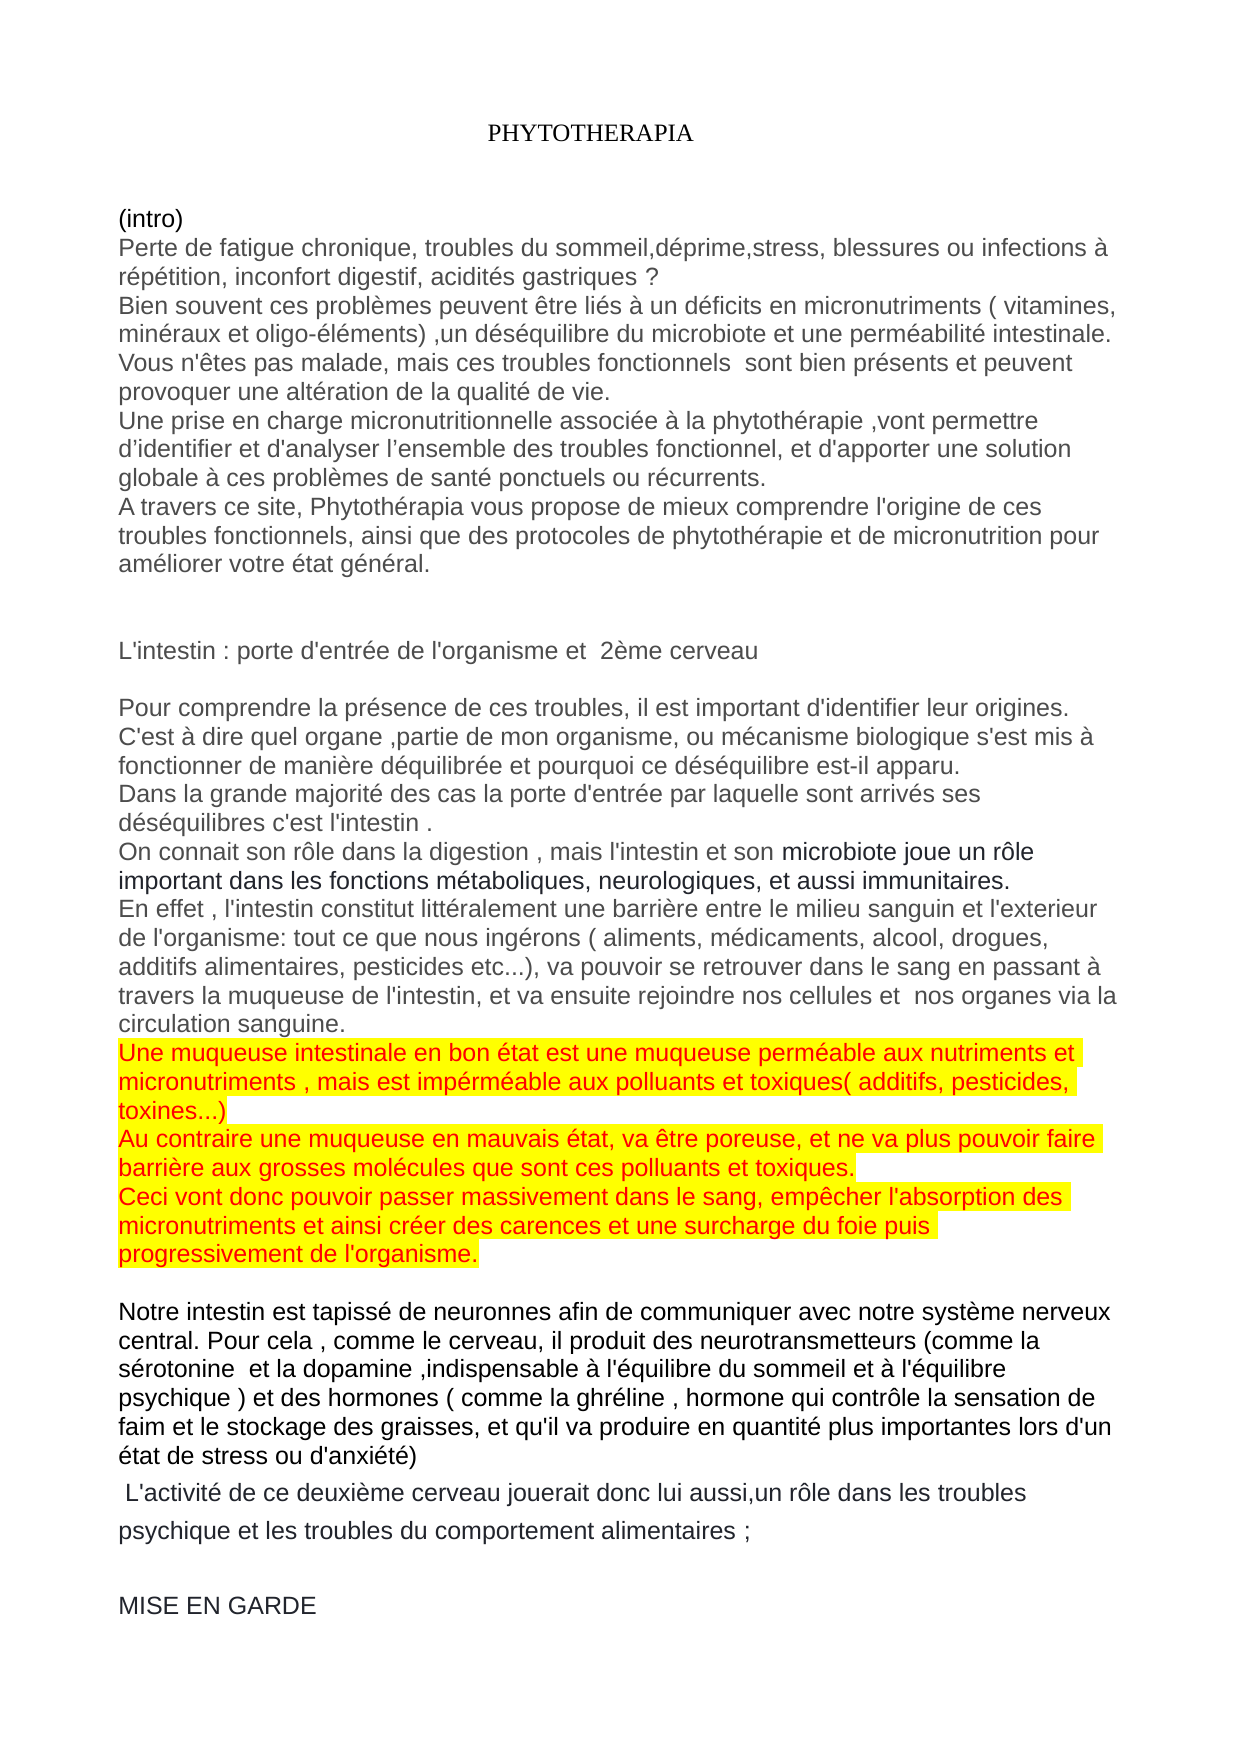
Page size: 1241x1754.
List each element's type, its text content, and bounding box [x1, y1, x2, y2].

text Une prise en charge micronutritionnelle associée à la phytothérapie ,vont permettre d’identifier et d'analyser l’ensemble des troubles fonctionnel, et d'apporter une solution globale à ces problèmes de santé ponctuels ou récurrents. [118, 406, 1122, 492]
text On connait son rôle dans la digestion , mais l'intestin et son microbiote joue un rôle important dans les fonctions métaboliques, neurologiques, et aussi immunitaires. [118, 837, 1122, 894]
text Pour comprendre la présence de ces troubles, il est important d'identifier leur origines. C'est à dire quel organe ,partie de mon organisme, ou mécanisme biologique s'est mis à fonctionner de manière déquilibrée et pourquoi ce déséquilibre est-il apparu. [118, 693, 1122, 779]
text Dans la grande majorité des cas la porte d'entrée par laquelle sont arrivés ses déséquilibres c'est l'intestin . [118, 779, 1122, 837]
text L'activité de ce deuxième cerveau jouerait donc lui aussi,un rôle dans les troubles psychique et les troubles du comportement alimentaires ; [118, 1469, 1122, 1544]
text En effet , l'intestin constitut littéralement une barrière entre le milieu sanguin et l'exterieur de l'organisme: tout ce que nous ingérons ( aliments, médicaments, alcool, drogues, additifs alimentaires, pesticides etc...), va pouvoir se retrouver dans le sang en passant à travers la muqueuse de l'intestin, et va ensuite rejoindre nos cellules et nos organes via la circulation sanguine. [118, 894, 1122, 1038]
text (intro) [118, 204, 1122, 233]
text Perte de fatigue chronique, troubles du sommeil,déprime,stress, blessures ou infections à répétition, inconfort digestif, acidités gastriques ? [118, 233, 1122, 291]
text MISE EN GARDE [118, 1582, 1122, 1619]
text Bien souvent ces problèmes peuvent être liés à un déficits en micronutriments ( vitamines, minéraux et oligo-éléments) ,un déséquilibre du microbiote et une perméabilité intestinale. [118, 291, 1122, 348]
text Une muqueuse intestinale en bon état est une muqueuse perméable aux nutriments et micronutriments , mais est impérméable aux polluants et toxiques( additifs, pesticides, toxines...) [118, 1038, 1122, 1124]
text PHYTOTHERAPIA [118, 118, 1122, 147]
text L'intestin : porte d'entrée de l'organisme et 2ème cerveau [118, 636, 1122, 664]
text Vous n'êtes pas malade, mais ces troubles fonctionnels sont bien présents et peuvent provoquer une altération de la qualité de vie. [118, 348, 1122, 406]
text Au contraire une muqueuse en mauvais état, va être poreuse, et ne va plus pouvoir faire barrière aux grosses molécules que sont ces polluants et toxiques. [118, 1124, 1122, 1182]
text A travers ce site, Phytothérapia vous propose de mieux comprendre l'origine de ces troubles fonctionnels, ainsi que des protocoles de phytothérapie et de micronutrition pour améliorer votre état général. [118, 492, 1122, 578]
text Notre intestin est tapissé de neuronnes afin de communiquer avec notre système nerveux central. Pour cela , comme le cerveau, il produit des neurotransmetteurs (comme la sérotonine et la dopamine ,indispensable à l'équilibre du sommeil et à l'équilibre psychique ) et des hormones ( comme la ghréline , hormone qui contrôle la sensation de faim et le stockage des graisses, et qu'il va produire en quantité plus importantes lors d'un état de stress ou d'anxiété) [118, 1297, 1122, 1469]
text Ceci vont donc pouvoir passer massivement dans le sang, empêcher l'absorption des micronutriments et ainsi créer des carences et une surcharge du foie puis progressivement de l'organisme. [118, 1182, 1122, 1268]
